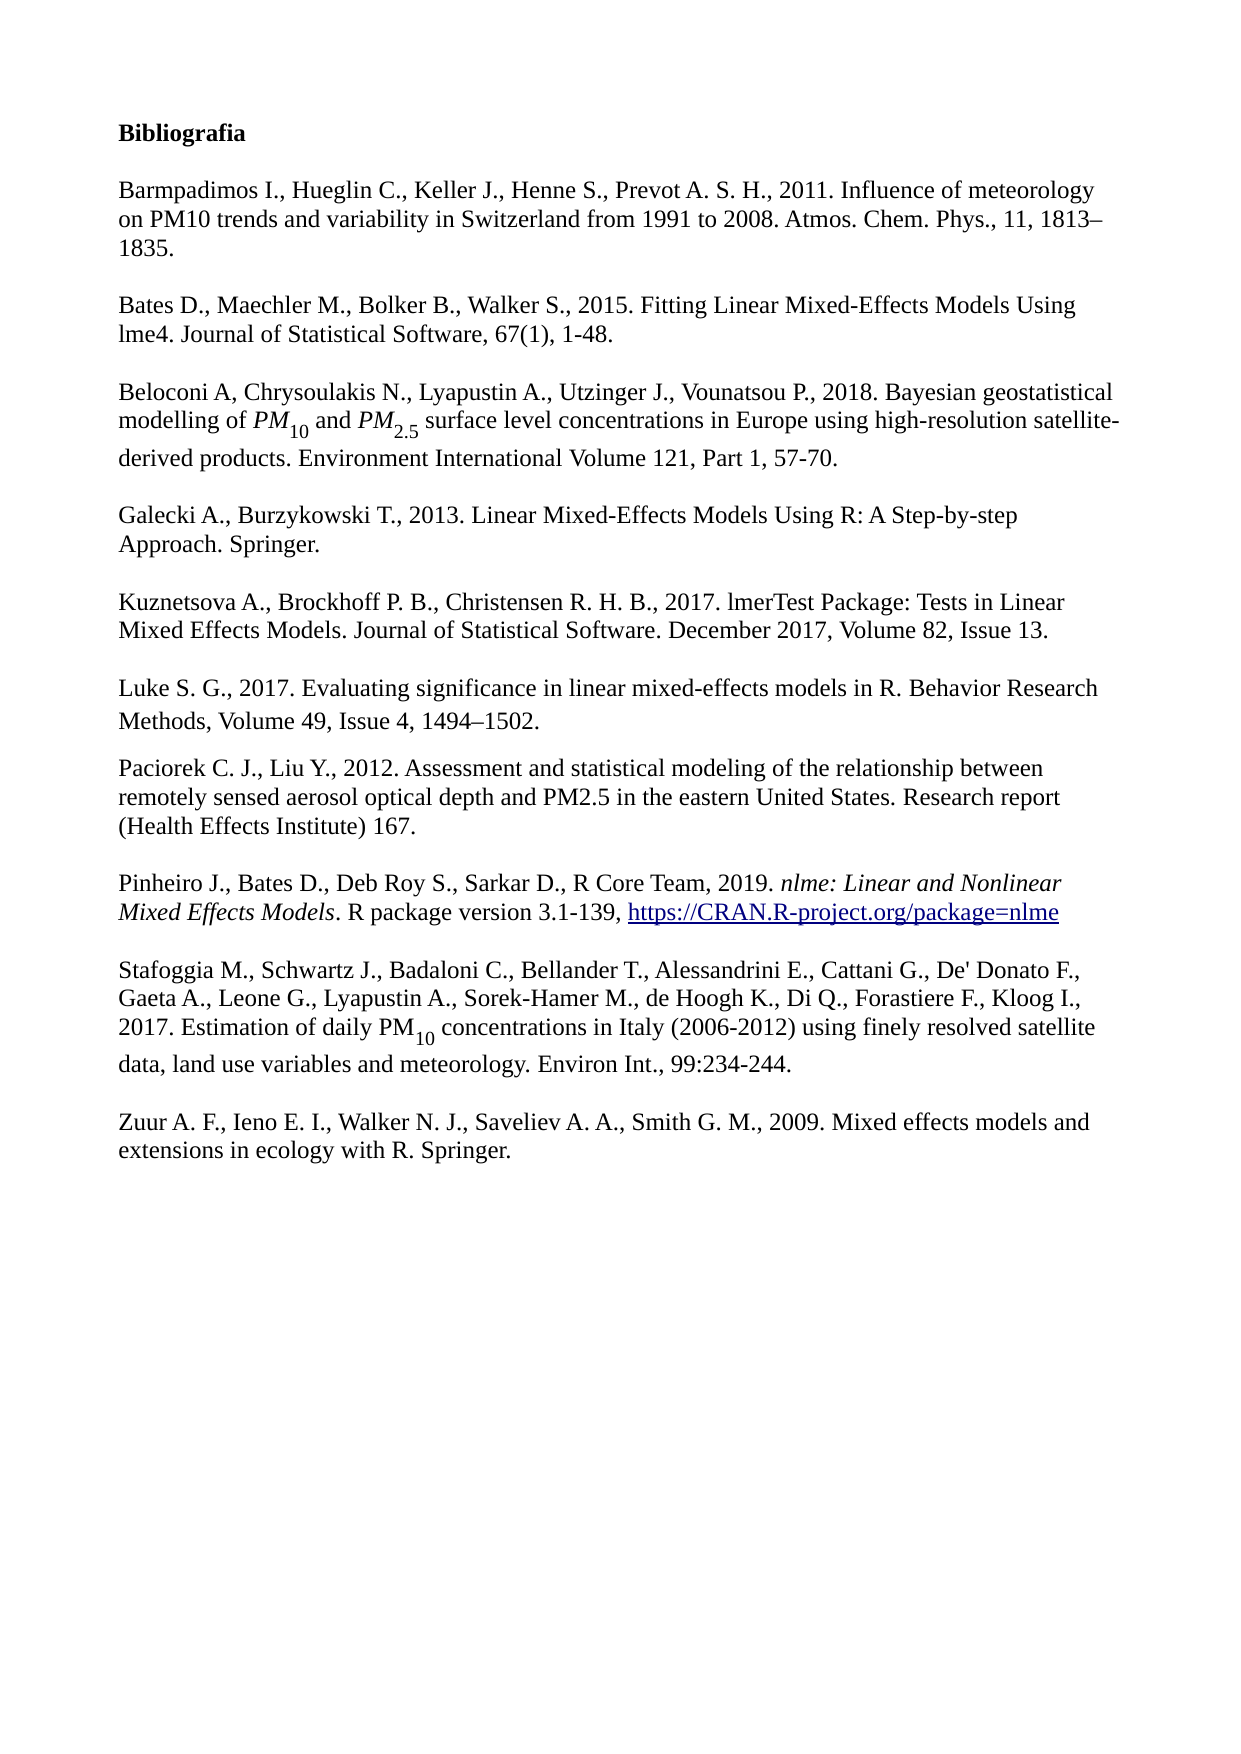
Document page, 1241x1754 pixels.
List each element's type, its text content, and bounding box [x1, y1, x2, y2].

text Stafoggia M., Schwartz J., Badaloni C., Bellander T., Alessandrini E., Cattani G., De' Donato F., Gaeta A., Leone G., Lyapustin A., Sorek-Hamer M., de Hoogh K., Di Q., Forastiere F., Kloog I., 2017. Estimation of daily PM10 concentrations in Italy (2006-2012) using finely resolved satellite [118, 955, 1122, 1049]
text Bates D., Maechler M., Bolker B., Walker S., 2015. Fitting Linear Mixed-Effects Models Using lme4. Journal of Statistical Software, 67(1), 1-48. [118, 291, 1122, 348]
text Pinheiro J., Bates D., Deb Roy S., Sarkar D., R Core Team, 2019. nlme: Linear and Nonlinear Mixed Effects Models. R package version 3.1-139, https://CRAN.R-project.org/package=nlme [118, 868, 1122, 926]
text Bibliografia [118, 118, 1122, 147]
text Zuur A. F., Ieno E. I., Walker N. J., Saveliev A. A., Smith G. M., 2009. Mixed effects models and extensions in ecology with R. Springer. [118, 1107, 1122, 1164]
text Beloconi A, Chrysoulakis N., Lyapustin A., Utzinger J., Vounatsou P., 2018. Bayesian geostatistical modelling of PM10 and PM2.5 surface level concentrations in Europe using high-resolution satellite-derived products. Environment International Volume 121, Part 1, 57-70. [118, 377, 1122, 472]
text Galecki A., Burzykowski T., 2013. Linear Mixed-Effects Models Using R: A Step-by-step Approach. Springer. [118, 500, 1122, 558]
text data, land use variables and meteorology. Environ Int., 99:234-244. [118, 1049, 1122, 1078]
text Barmpadimos I., Hueglin C., Keller J., Henne S., Prevot A. S. H., 2011. Influence of meteorology on PM10 trends and variability in Switzerland from 1991 to 2008. Atmos. Chem. Phys., 11, 1813–1835. [118, 176, 1122, 262]
text Luke S. G., 2017. Evaluating significance in linear mixed-effects models in R. Behavior Research Methods, Volume 49, Issue 4, 1494–1502. [118, 673, 1122, 734]
text Kuznetsova A., Brockhoff P. B., Christensen R. H. B., 2017. lmerTest Package: Tests in Linear Mixed Effects Models. Journal of Statistical Software. December 2017, Volume 82, Issue 13. [118, 587, 1122, 644]
text Paciorek C. J., Liu Y., 2012. Assessment and statistical modeling of the relationship between remotely sensed aerosol optical depth and PM2.5 in the eastern United States. Research report (Health Effects Institute) 167. [118, 753, 1122, 840]
